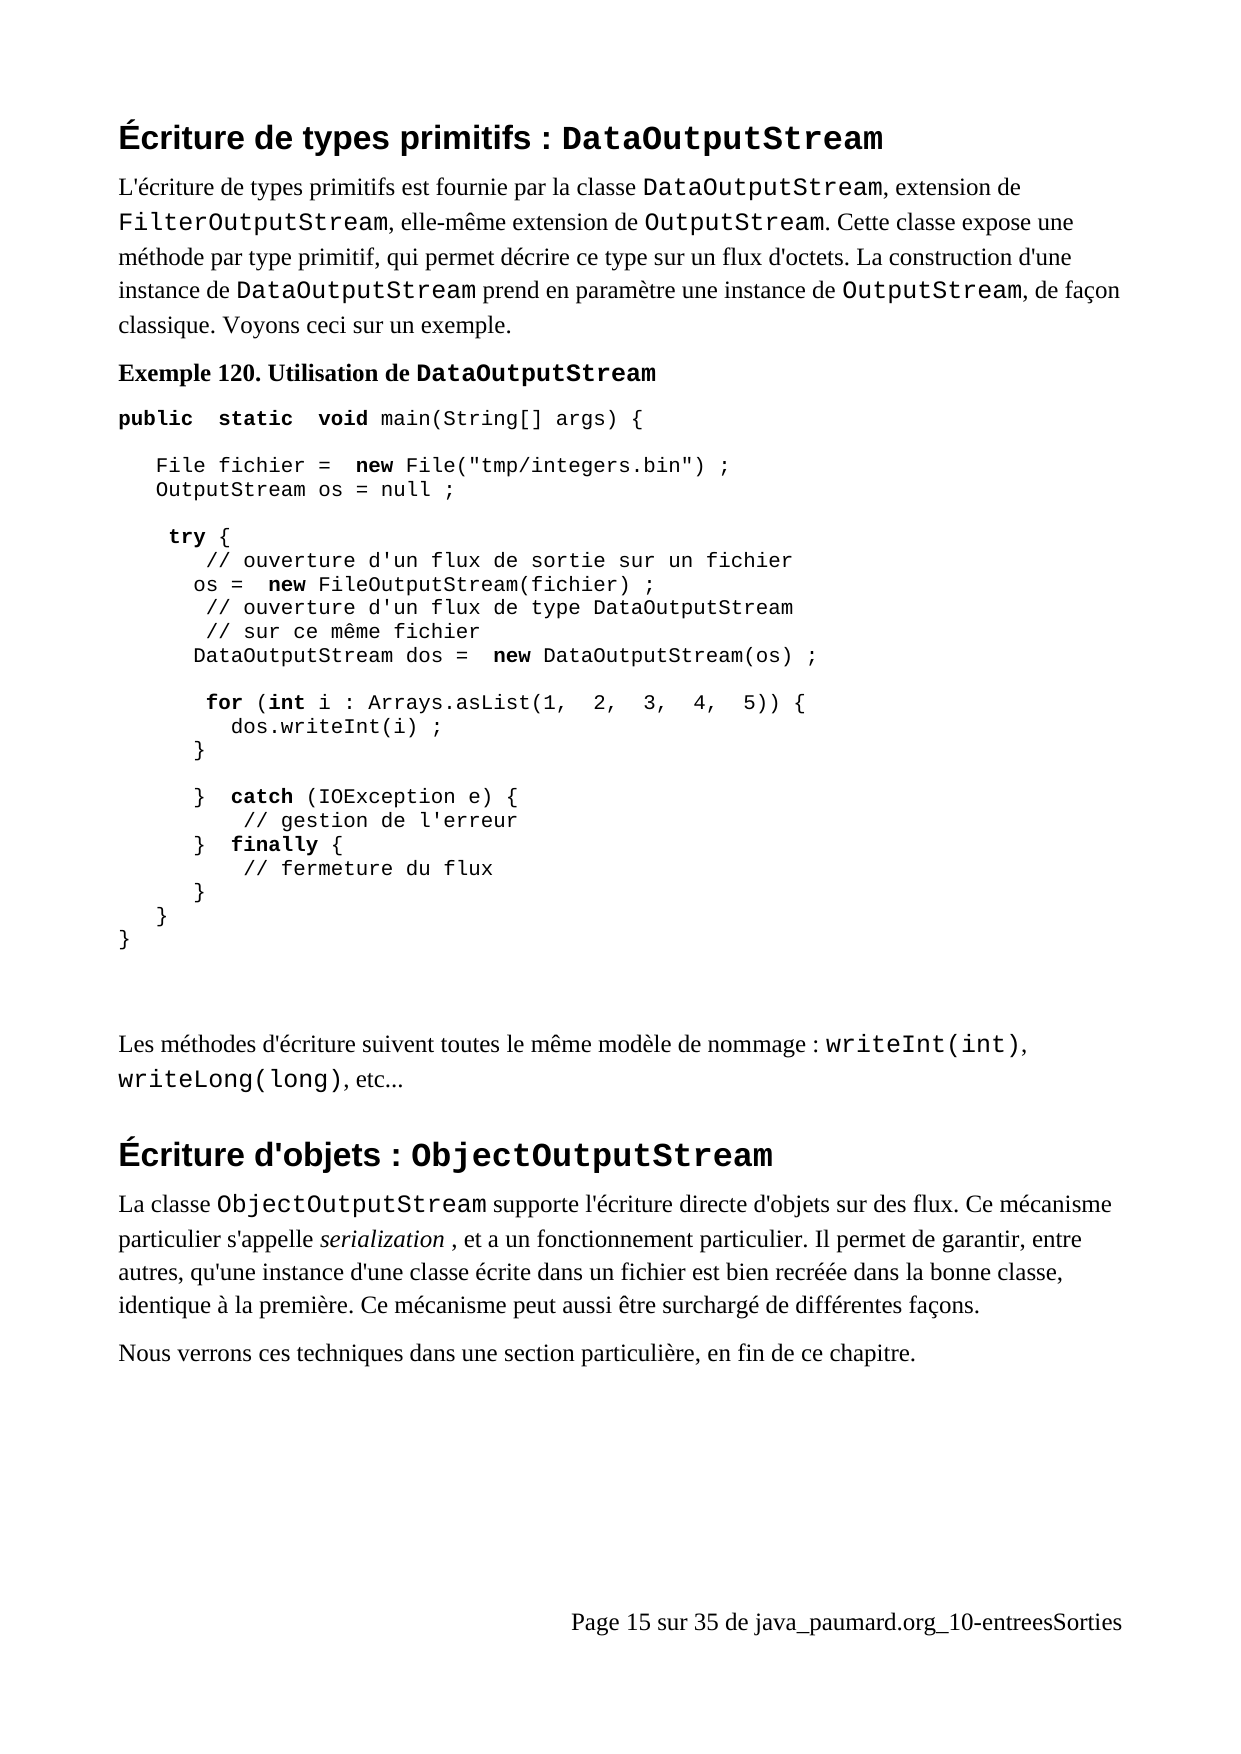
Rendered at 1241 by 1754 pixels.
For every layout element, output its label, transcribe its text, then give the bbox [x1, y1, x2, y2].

text // fermeture du flux [118, 857, 1122, 881]
text } [118, 905, 1122, 928]
text for (int i : Arrays.asList(1, 2, 3, 4, 5)) { [118, 692, 1122, 716]
text // gestion de l'erreur [118, 810, 1122, 834]
text } [118, 739, 1122, 763]
text } finally { [118, 834, 1122, 857]
text L'écriture de types primitifs est fournie par la classe DataOutputStream, extension de FilterOutputStream, elle-même extension de OutputStream. Cette classe expose une méthode par type primitif, qui permet décrire ce type sur un flux d'octets. La construction d'une instance de DataOutputStream prend en paramètre une instance de OutputStream, de façon classique. Voyons ceci sur un exemple. [118, 172, 1122, 339]
text // ouverture d'un flux de type DataOutputStream [118, 597, 1122, 621]
text } catch (IOException e) { [118, 787, 1122, 810]
text } [118, 928, 1122, 952]
text Les méthodes d'écriture suivent toutes le même modèle de nommage : writeInt(int), writeLong(long), etc... [118, 1029, 1122, 1095]
text File fichier = new File("tmp/integers.bin") ; [118, 456, 1122, 479]
text OutputStream os = null ; [118, 479, 1122, 503]
text } [118, 881, 1122, 905]
subtitle Écriture de types primitifs : DataOutputStream [118, 118, 1122, 160]
text public static void main(String[] args) { [118, 408, 1122, 432]
text Exemple 120. Utilisation de DataOutputStream [118, 358, 1122, 389]
text La classe ObjectOutputStream supporte l'écriture directe d'objets sur des flux. Ce mécanisme particulier s'appelle serialization , et a un fonctionnement particulier. Il permet de garantir, entre autres, qu'une instance d'une classe écrite dans un fichier est bien recréée dans la bonne classe, identique à la première. Ce mécanisme peut aussi être surchargé de différentes façons. [118, 1189, 1122, 1319]
text try { [118, 526, 1122, 550]
text Nous verrons ces techniques dans une section particulière, en fin de ce chapitre. [118, 1338, 1122, 1367]
subtitle Écriture d'objets : ObjectOutputStream [118, 1135, 1122, 1177]
text os = new FileOutputStream(fichier) ; [118, 574, 1122, 597]
text // sur ce même fichier [118, 621, 1122, 645]
text // ouverture d'un flux de sortie sur un fichier [118, 550, 1122, 574]
text dos.writeInt(i) ; [118, 716, 1122, 739]
text DataOutputStream dos = new DataOutputStream(os) ; [118, 645, 1122, 668]
